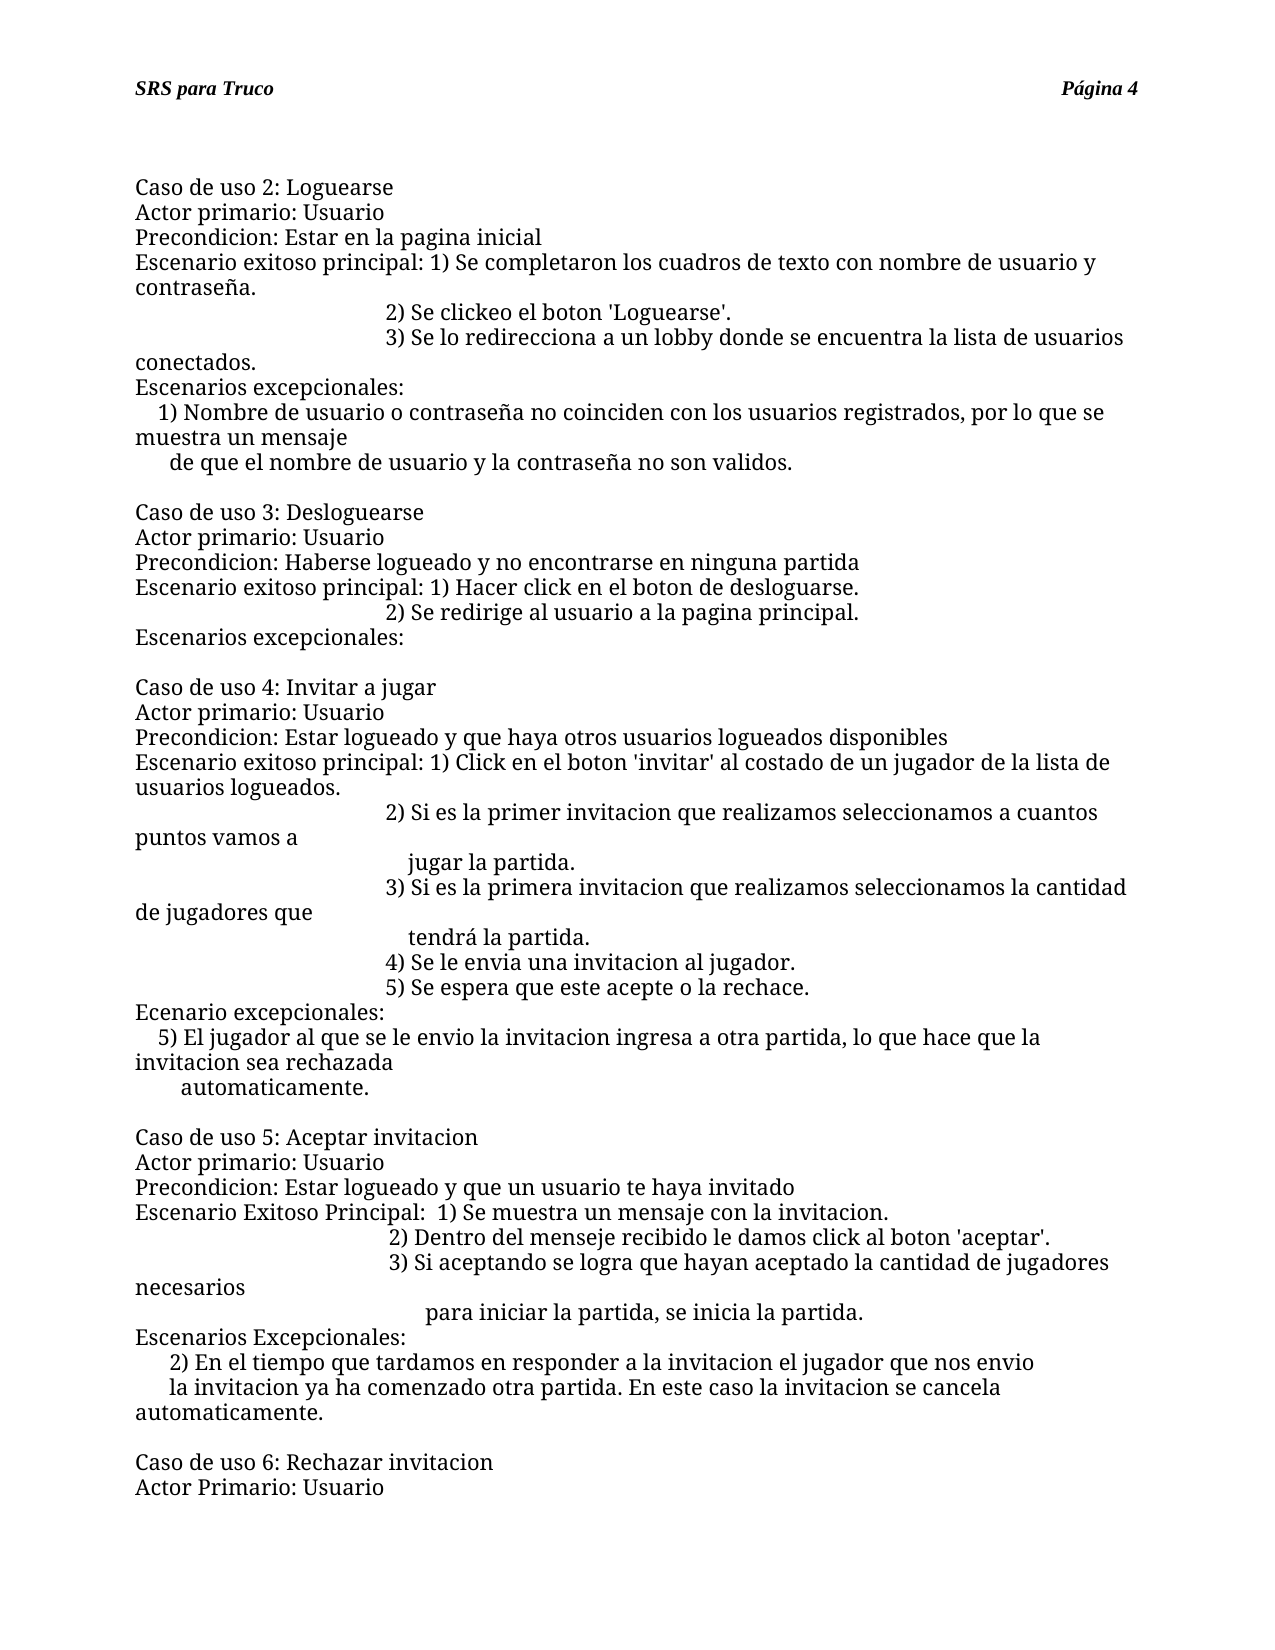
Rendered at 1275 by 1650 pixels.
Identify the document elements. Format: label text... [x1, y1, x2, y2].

text Actor Primario: Usuario [135, 1475, 1140, 1500]
text 3) Si aceptando se logra que hayan aceptado la cantidad de jugadores necesarios [135, 1250, 1140, 1300]
text Escenario Exitoso Principal: 1) Se muestra un mensaje con la invitacion. [135, 1200, 1140, 1225]
text Actor primario: Usuario [135, 1150, 1140, 1175]
text Escenario exitoso principal: 1) Hacer click en el boton de desloguarse. [135, 575, 1140, 600]
text 1) Nombre de usuario o contraseña no coinciden con los usuarios registrados, por lo que se muestra un mensaje [135, 400, 1140, 450]
text tendrá la partida. [135, 925, 1140, 950]
text Escenarios excepcionales: [135, 375, 1140, 400]
text 5) El jugador al que se le envio la invitacion ingresa a otra partida, lo que hace que la invitacion sea rechazada [135, 1025, 1140, 1075]
text Actor primario: Usuario [135, 200, 1140, 225]
text jugar la partida. [135, 850, 1140, 875]
text Precondicion: Estar logueado y que un usuario te haya invitado [135, 1175, 1140, 1200]
text automaticamente. [135, 1075, 1140, 1100]
text Actor primario: Usuario [135, 700, 1140, 725]
text 4) Se le envia una invitacion al jugador. [135, 950, 1140, 975]
text 3) Se lo redirecciona a un lobby donde se encuentra la lista de usuarios conectados. [135, 325, 1140, 375]
text Precondicion: Haberse logueado y no encontrarse en ninguna partida [135, 550, 1140, 575]
text para iniciar la partida, se inicia la partida. [135, 1300, 1140, 1325]
text 3) Si es la primera invitacion que realizamos seleccionamos la cantidad de jugadores que [135, 875, 1140, 925]
text 2) Si es la primer invitacion que realizamos seleccionamos a cuantos puntos vamos a [135, 800, 1140, 850]
text 2) En el tiempo que tardamos en responder a la invitacion el jugador que nos envio [135, 1350, 1140, 1375]
text 2) Se redirige al usuario a la pagina principal. [135, 600, 1140, 625]
text de que el nombre de usuario y la contraseña no son validos. [135, 450, 1140, 475]
text Escenarios excepcionales: [135, 625, 1140, 650]
text 2) Dentro del menseje recibido le damos click al boton 'aceptar'. [135, 1225, 1140, 1250]
text Escenarios Excepcionales: [135, 1325, 1140, 1350]
text Escenario exitoso principal: 1) Se completaron los cuadros de texto con nombre de usuario y contraseña. [135, 250, 1140, 300]
text Precondicion: Estar en la pagina inicial [135, 225, 1140, 250]
text Ecenario excepcionales: [135, 1000, 1140, 1025]
text Caso de uso 2: Loguearse [135, 175, 1140, 200]
text Caso de uso 6: Rechazar invitacion [135, 1450, 1140, 1475]
text Escenario exitoso principal: 1) Click en el boton 'invitar' al costado de un jugador de la lista de usuarios logueados. [135, 750, 1140, 800]
text la invitacion ya ha comenzado otra partida. En este caso la invitacion se cancela automaticamente. [135, 1375, 1140, 1425]
text 2) Se clickeo el boton 'Loguearse'. [135, 300, 1140, 325]
text Precondicion: Estar logueado y que haya otros usuarios logueados disponibles [135, 725, 1140, 750]
text Caso de uso 3: Desloguearse [135, 500, 1140, 525]
text Caso de uso 5: Aceptar invitacion [135, 1125, 1140, 1150]
text 5) Se espera que este acepte o la rechace. [135, 975, 1140, 1000]
text Actor primario: Usuario [135, 525, 1140, 550]
text Caso de uso 4: Invitar a jugar [135, 675, 1140, 700]
